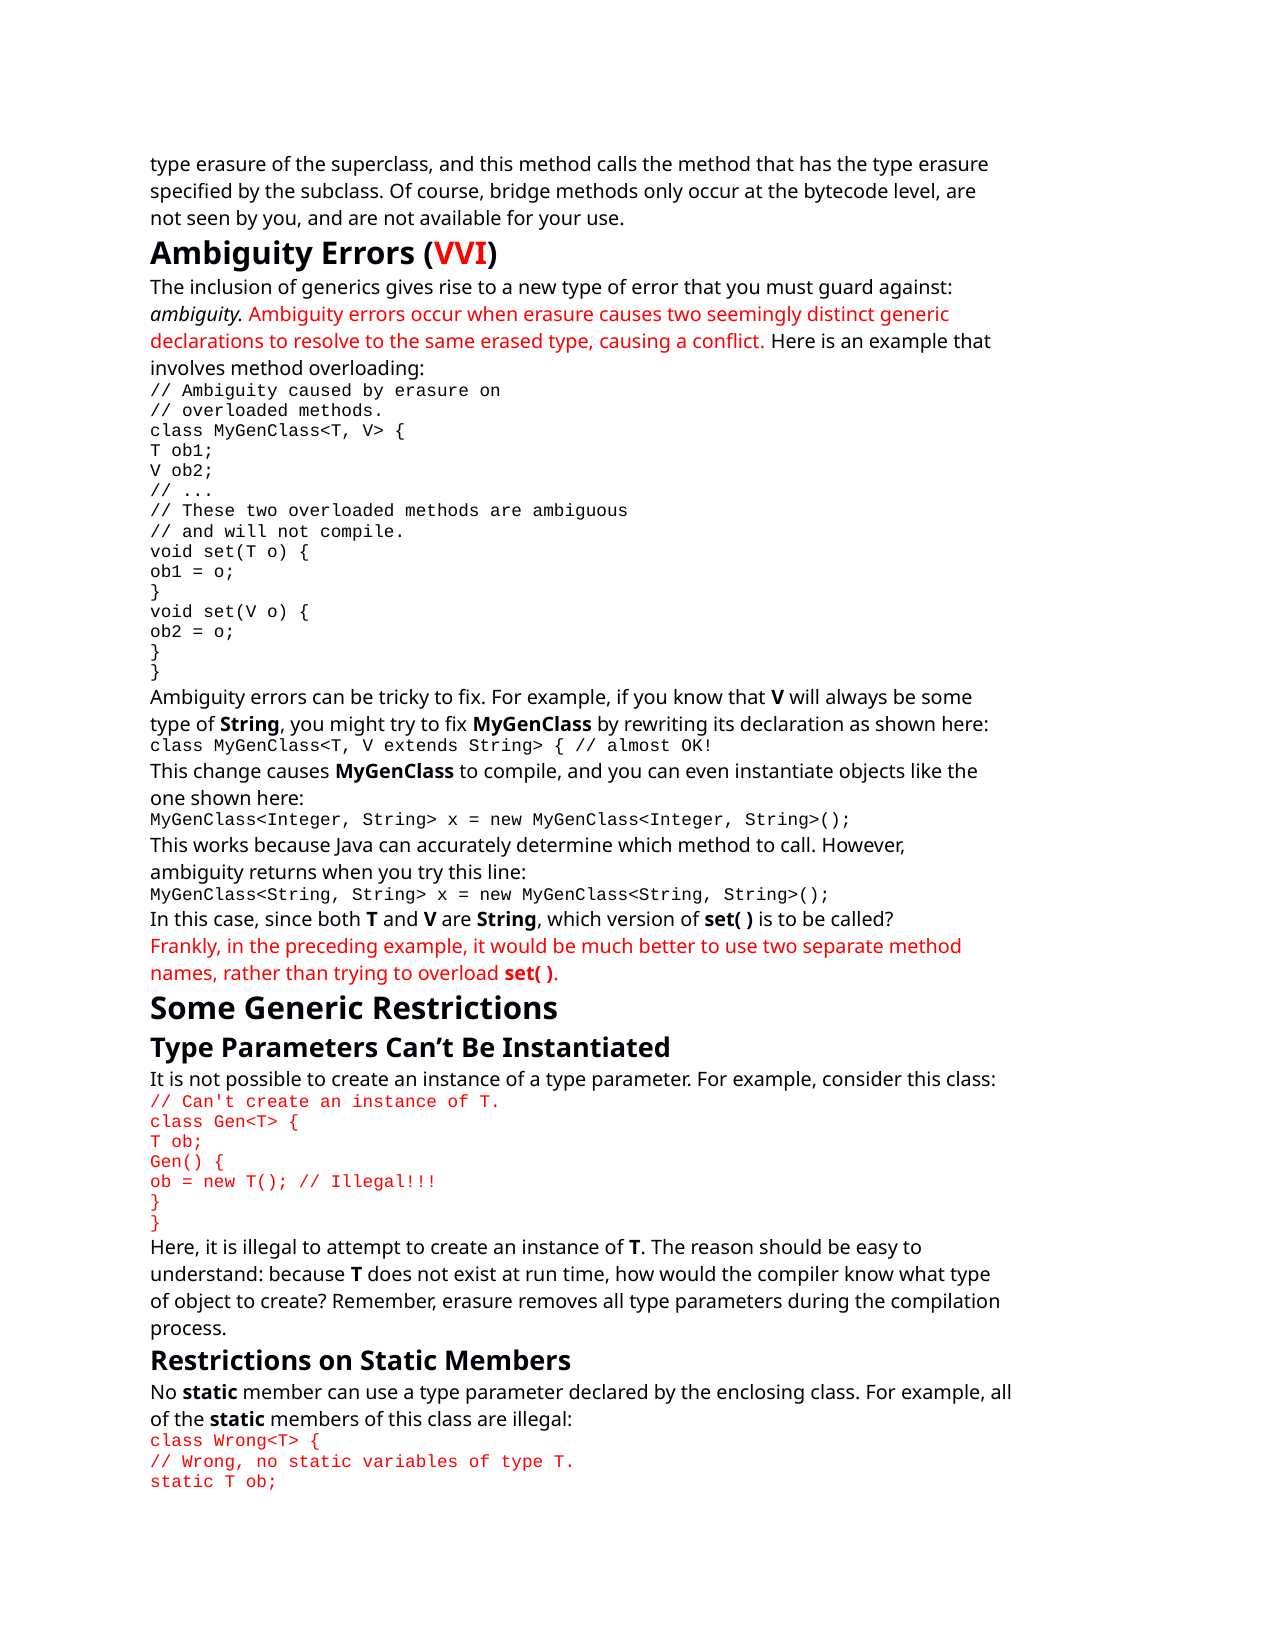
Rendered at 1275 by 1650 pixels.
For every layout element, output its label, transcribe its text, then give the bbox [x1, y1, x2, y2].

text // Wrong, no static variables of type T. [150, 1452, 1125, 1472]
text Restrictions on Static Members [150, 1341, 1125, 1378]
text Ambiguity Errors (VVI) [150, 231, 1125, 273]
text ambiguity. Ambiguity errors occur when erasure causes two seemingly distinct generic [150, 301, 1125, 327]
text // These two overloaded methods are ambiguous [150, 502, 1125, 522]
text It is not possible to create an instance of a type parameter. For example, consider this class: [150, 1066, 1125, 1093]
text // Can't create an instance of T. [150, 1093, 1125, 1113]
text ob1 = o; [150, 562, 1125, 582]
text of object to create? Remember, erasure removes all type parameters during the compilation [150, 1287, 1125, 1314]
text T ob1; [150, 442, 1125, 462]
text } [150, 1213, 1125, 1233]
text } [150, 643, 1125, 663]
text No static member can use a type parameter declared by the enclosing class. For example, all [150, 1378, 1125, 1405]
text process. [150, 1314, 1125, 1341]
text T ob; [150, 1133, 1125, 1153]
text involves method overloading: [150, 354, 1125, 381]
text Frankly, in the preceding example, it would be much better to use two separate method [150, 932, 1125, 959]
text Some Generic Restrictions [150, 986, 1125, 1029]
text type of String, you might try to fix MyGenClass by rewriting its declaration as shown here: [150, 710, 1125, 737]
text MyGenClass<String, String> x = new MyGenClass<String, String>(); [150, 885, 1125, 905]
text class MyGenClass<T, V extends String> { // almost OK! [150, 737, 1125, 757]
text class Gen<T> { [150, 1113, 1125, 1133]
text In this case, since both T and V are String, which version of set( ) is to be called? [150, 905, 1125, 932]
text V ob2; [150, 462, 1125, 482]
text This change causes MyGenClass to compile, and you can even instantiate objects like the [150, 757, 1125, 784]
text ob = new T(); // Illegal!!! [150, 1173, 1125, 1193]
text ambiguity returns when you try this line: [150, 858, 1125, 885]
text specified by the subclass. Of course, bridge methods only occur at the bytecode level, are [150, 177, 1125, 204]
text // Ambiguity caused by erasure on [150, 381, 1125, 402]
text ob2 = o; [150, 623, 1125, 643]
text static T ob; [150, 1472, 1125, 1492]
text // overloaded methods. [150, 402, 1125, 422]
text // ... [150, 482, 1125, 502]
text } [150, 582, 1125, 603]
text class Wrong<T> { [150, 1432, 1125, 1452]
text Type Parameters Can’t Be Instantiated [150, 1029, 1125, 1066]
text Here, it is illegal to attempt to create an instance of T. The reason should be easy to [150, 1233, 1125, 1260]
text } [150, 1193, 1125, 1213]
text names, rather than trying to overload set( ). [150, 959, 1125, 986]
text // and will not compile. [150, 522, 1125, 542]
text type erasure of the superclass, and this method calls the method that has the type erasure [150, 150, 1125, 177]
text class MyGenClass<T, V> { [150, 422, 1125, 442]
text void set(V o) { [150, 603, 1125, 623]
text The inclusion of generics gives rise to a new type of error that you must guard against: [150, 273, 1125, 301]
text not seen by you, and are not available for your use. [150, 204, 1125, 231]
text one shown here: [150, 784, 1125, 811]
text void set(T o) { [150, 542, 1125, 562]
text of the static members of this class are illegal: [150, 1405, 1125, 1432]
text MyGenClass<Integer, String> x = new MyGenClass<Integer, String>(); [150, 811, 1125, 831]
text understand: because T does not exist at run time, how would the compiler know what type [150, 1260, 1125, 1287]
text Gen() { [150, 1153, 1125, 1173]
text Ambiguity errors can be tricky to fix. For example, if you know that V will always be some [150, 683, 1125, 710]
text } [150, 663, 1125, 683]
text declarations to resolve to the same erased type, causing a conflict. Here is an example that [150, 327, 1125, 354]
text This works because Java can accurately determine which method to call. However, [150, 831, 1125, 858]
